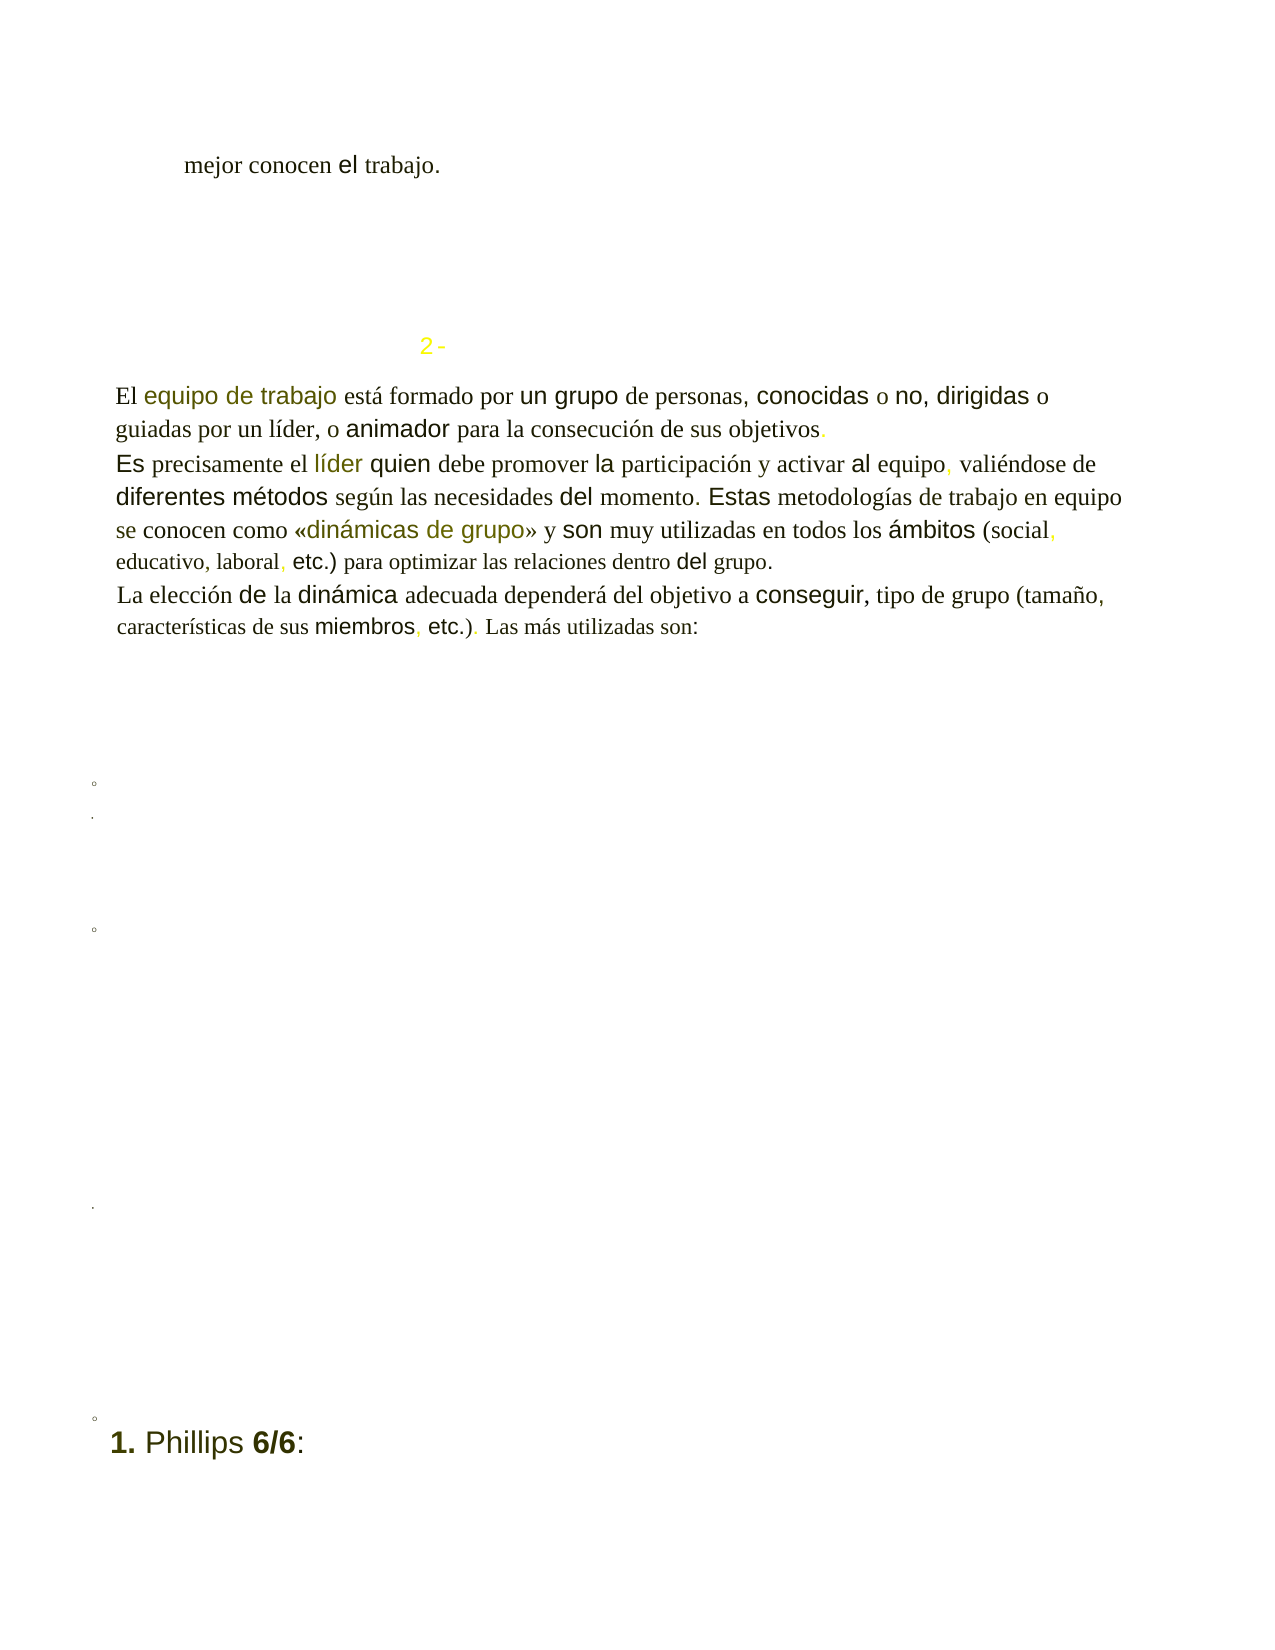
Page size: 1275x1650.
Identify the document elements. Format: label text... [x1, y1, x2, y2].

text Es precisamente el líder quien debe promover la participación y activar al equipo, valiéndose de diferentes métodos según las necesidades del momento. Estas metodologías de trabajo en equipo se conocen como «dinámicas de grupo» y son muy utilizadas en todos los ámbitos (social, educativo, laboral, etc.) para optimizar las relaciones dentro del grupo. [116, 449, 1141, 575]
text O [92, 1416, 134, 1423]
text mejor conocen el trabajo. [151, 150, 1140, 179]
text • [92, 1205, 134, 1212]
text O [92, 927, 133, 934]
text 1. Phillips 6/6: [110, 1424, 381, 1460]
text 2- [419, 333, 487, 362]
text La elección de la dinámica adecuada dependerá del objetivo a conseguir, tipo de grupo (tamaño, características de sus miembros, etc.). Las más utilizadas son: [117, 580, 1108, 639]
text • [91, 814, 134, 822]
text O [92, 780, 134, 787]
text El equipo de trabajo está formado por un grupo de personas, conocidas o no, dirigidas o guiadas por un líder, o animador para la consecución de sus objetivos. [115, 381, 1091, 443]
